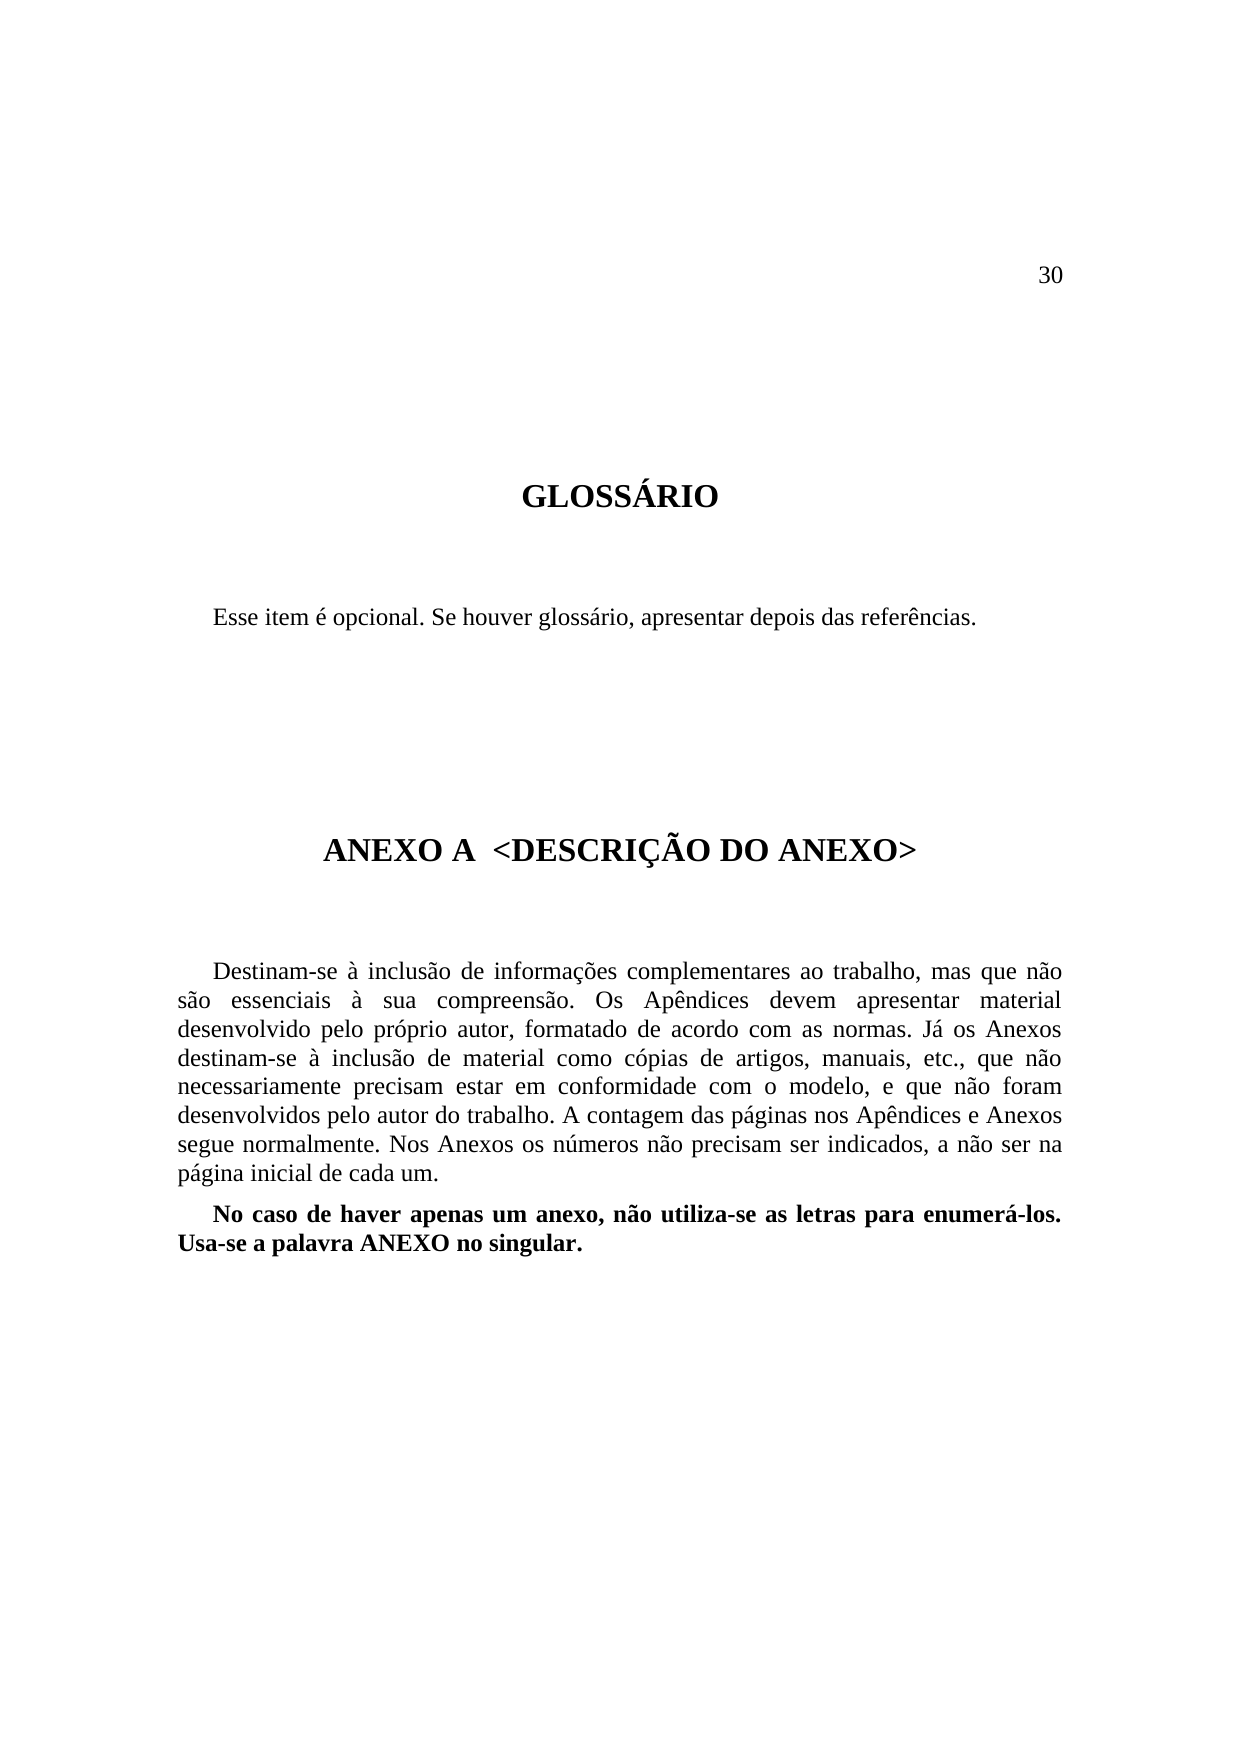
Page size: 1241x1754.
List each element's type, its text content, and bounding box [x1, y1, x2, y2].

text Esse item é opcional. Se houver glossário, apresentar depois das referências. [177, 602, 1063, 631]
subtitle glossário [177, 476, 1063, 514]
subtitle anexo A <Descrição do anexo> [177, 831, 1063, 869]
text No caso de haver apenas um anexo, não utiliza-se as letras para enumerá-los. Usa-se a palavra ANEXO no singular. [177, 1199, 1063, 1256]
text Destinam-se à inclusão de informações complementares ao trabalho, mas que não são essenciais à sua compreensão. Os Apêndices devem apresentar material desenvolvido pelo próprio autor, formatado de acordo com as normas. Já os Anexos destinam-se à inclusão de material como cópias de artigos, manuais, etc., que não necessariamente precisam estar em conformidade com o modelo, e que não foram desenvolvidos pelo autor do trabalho. A contagem das páginas nos Apêndices e Anexos segue normalmente. Nos Anexos os números não precisam ser indicados, a não ser na página inicial de cada um. [177, 956, 1063, 1186]
